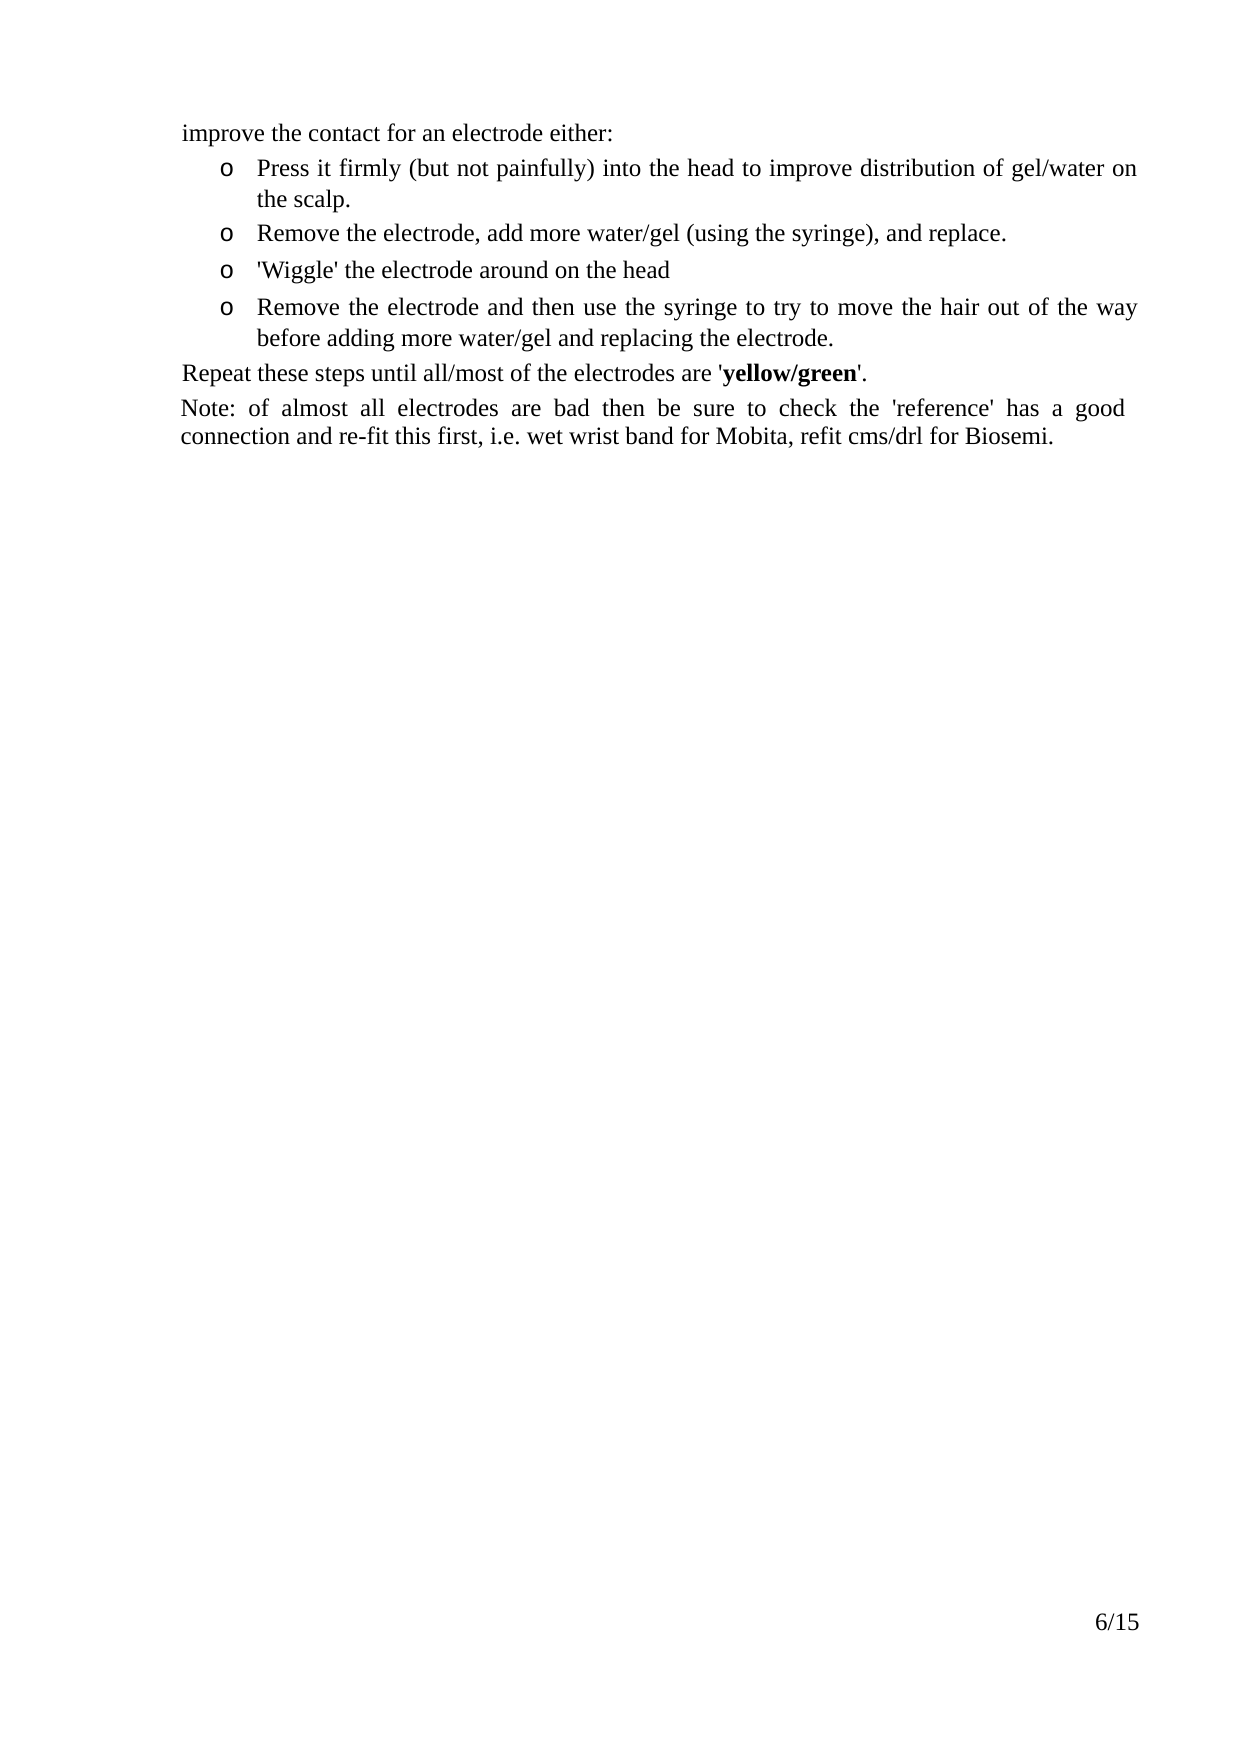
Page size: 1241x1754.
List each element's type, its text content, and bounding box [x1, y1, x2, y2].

list improve the contact for an electrode either: [144, 118, 1139, 147]
list 'Wiggle' the electrode around on the head [219, 255, 1139, 286]
list Remove the electrode and then use the syringe to try to move the hair out of the way before adding more water/gel and replacing the electrode. [219, 292, 1139, 352]
list Remove the electrode, add more water/gel (using the syringe), and replace. [219, 218, 1139, 249]
list Press it firmly (but not painfully) into the head to improve distribution of gel/water on the scalp. [219, 153, 1139, 212]
text Note: of almost all electrodes are bad then be sure to check the 'reference' has a good connection and re-fit this first, i.e. wet wrist band for Mobita, refit cms/drl for Biosemi. [107, 393, 1139, 450]
text Repeat these steps until all/most of the electrodes are 'yellow/green'. [182, 358, 1139, 387]
